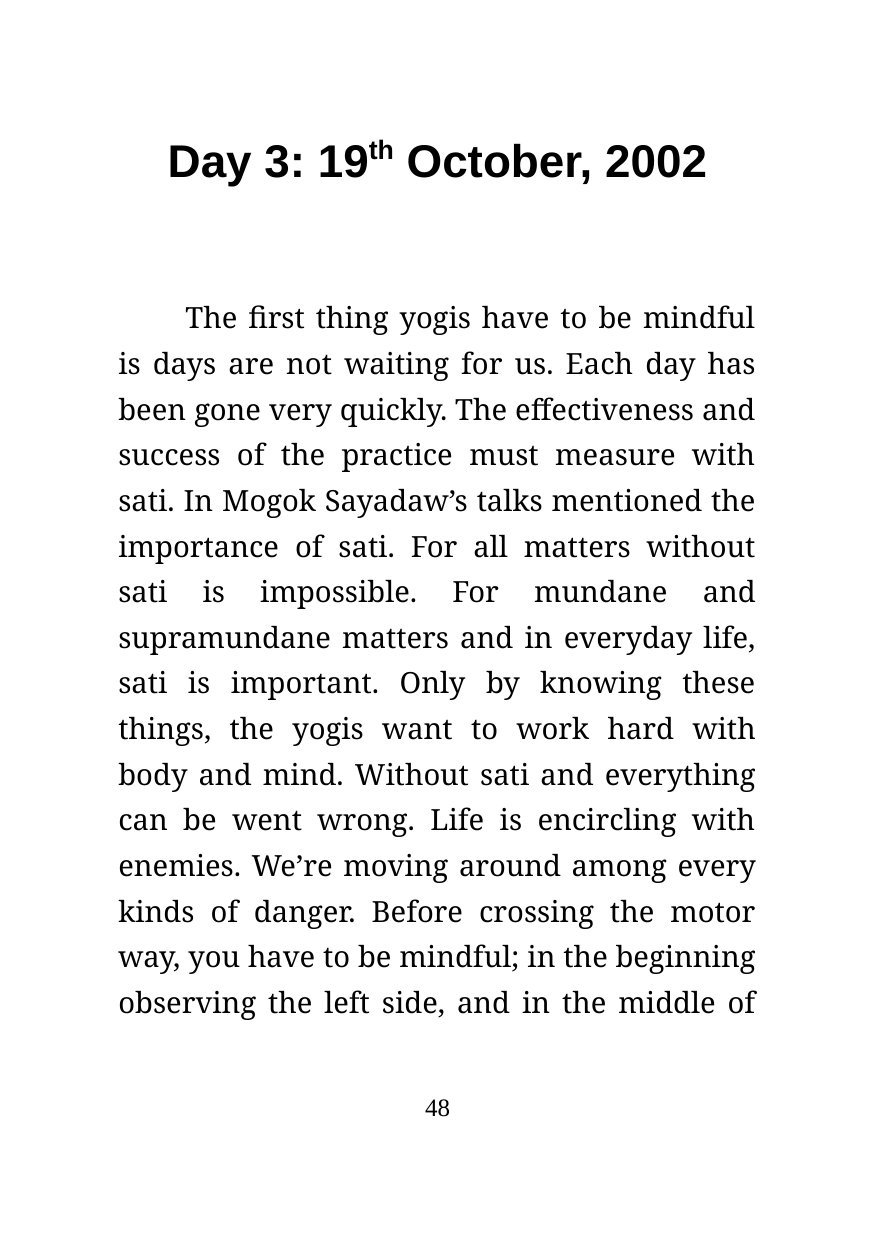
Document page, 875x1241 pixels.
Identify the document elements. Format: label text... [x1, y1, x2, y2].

subtitle Day 3: 19th October, 2002 [118, 134, 756, 187]
text The first thing yogis have to be mindful is days are not waiting for us. Each day has been gone very quickly. The effectiveness and success of the practice must measure with sati. In Mogok Sayadaw’s talks mentioned the importance of sati. For all matters without sati is impossible. For mundane and supramundane matters and in everyday life, sati is important. Only by knowing these things, the yogis want to work hard with body and mind. Without sati and everything can be went wrong. Life is encircling with enemies. We’re moving around among every kinds of danger. Before crossing the motor way, you have to be mindful; in the beginning observing the left side, and in the middle of [118, 298, 756, 1022]
